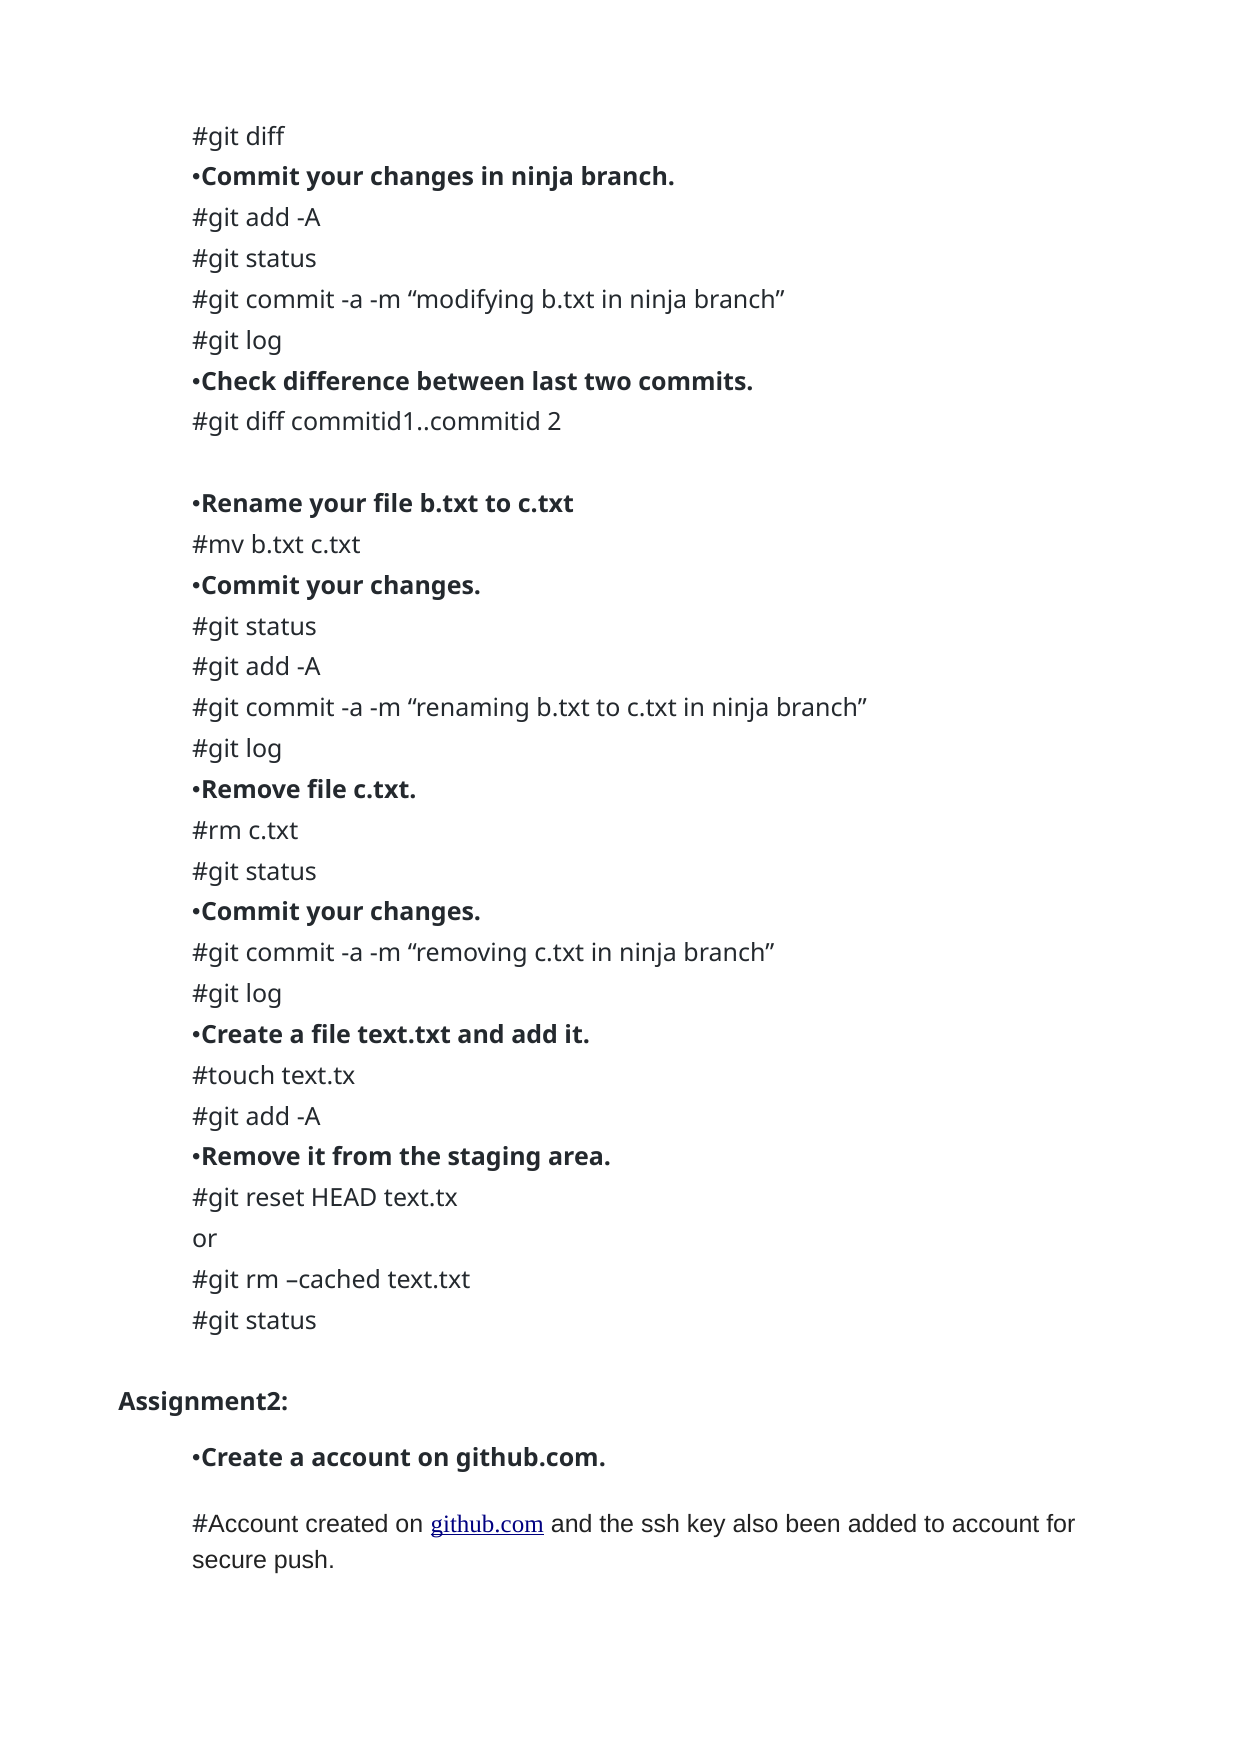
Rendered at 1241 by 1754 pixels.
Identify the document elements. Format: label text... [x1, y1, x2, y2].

list Remove it from the staging area. [118, 1139, 1122, 1173]
list #git diff commitid1..commitid 2 [118, 404, 1122, 438]
list Rename your file b.txt to c.txt [118, 486, 1122, 520]
list Remove file c.txt. [118, 771, 1122, 806]
list Commit your changes. [118, 894, 1122, 928]
list #git add -A [118, 1098, 1122, 1132]
list #git add -A [118, 200, 1122, 234]
list #git commit -a -m “removing c.txt in ninja branch” [118, 935, 1122, 969]
list #rm c.txt [118, 812, 1122, 846]
list Commit your changes. [118, 567, 1122, 601]
list #git status [118, 608, 1122, 642]
list #git log [118, 322, 1122, 356]
list #git status [118, 241, 1122, 275]
list #git diff [118, 118, 1122, 152]
text Assignment2: [118, 1384, 1122, 1418]
list #git add -A [118, 649, 1122, 683]
list #git rm –cached text.txt [118, 1261, 1122, 1296]
list #mv b.txt c.txt [118, 526, 1122, 561]
list or [118, 1221, 1122, 1255]
list #git log [118, 731, 1122, 765]
list #touch text.tx [118, 1057, 1122, 1091]
list #git commit -a -m “modifying b.txt in ninja branch” [118, 281, 1122, 316]
list #git commit -a -m “renaming b.txt to c.txt in ninja branch” [118, 690, 1122, 724]
list #git status [118, 853, 1122, 887]
list Check difference between last two commits. [118, 363, 1122, 397]
list Commit your changes in ninja branch. [118, 159, 1122, 193]
list #git log [118, 976, 1122, 1010]
list #git status [118, 1302, 1122, 1336]
list Create a file text.txt and add it. [118, 1016, 1122, 1051]
list Create a account on github.com. [118, 1439, 1122, 1473]
list #Account created on github.com and the ssh key also been added to account for secure push. [118, 1505, 1122, 1574]
list #git reset HEAD text.tx [118, 1180, 1122, 1214]
